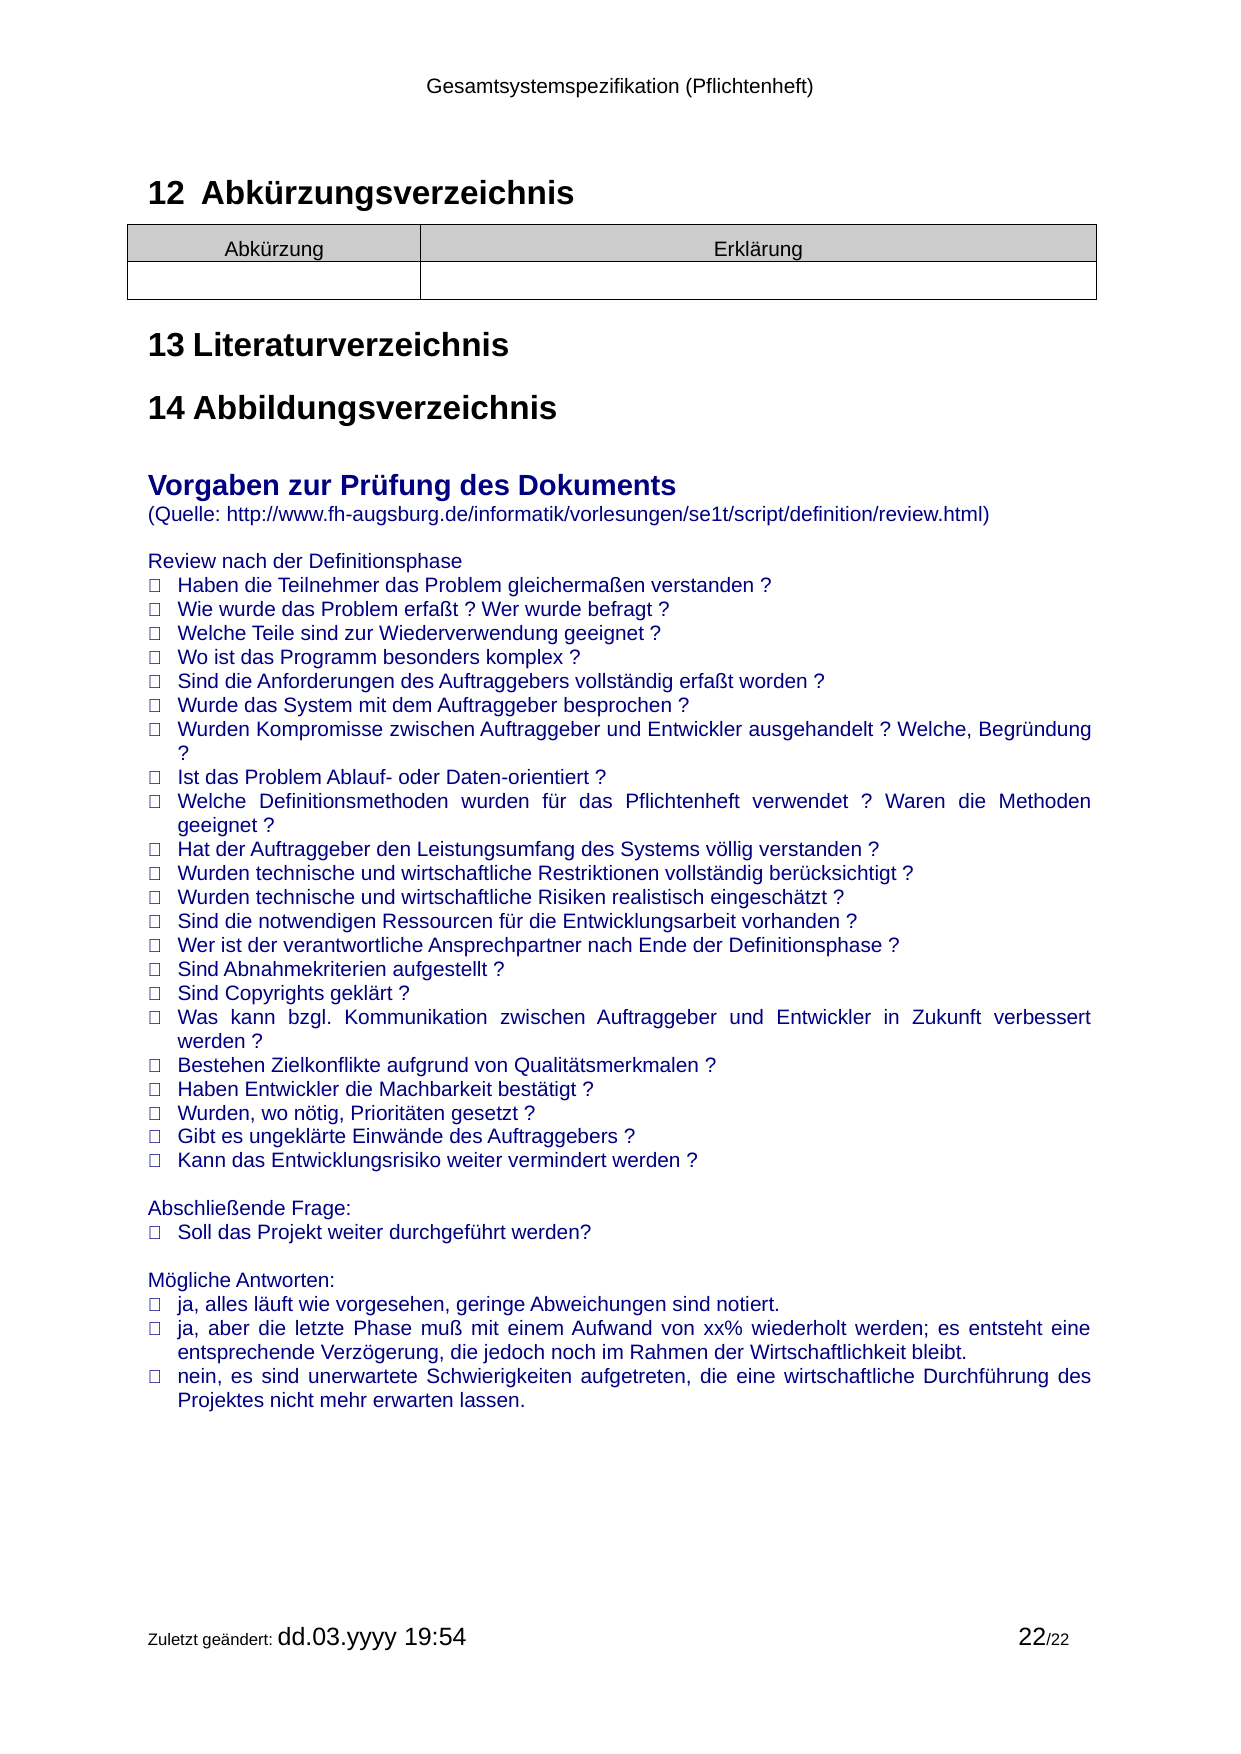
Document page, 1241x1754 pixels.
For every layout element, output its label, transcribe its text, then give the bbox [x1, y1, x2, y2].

subtitle Abkürzungsverzeichnis [148, 173, 1092, 211]
list Sind Abnahmekriterien aufgestellt ? [148, 957, 1092, 981]
list Wurde das System mit dem Auftraggeber besprochen ? [148, 693, 1092, 717]
table_header Abkürzung [128, 225, 420, 261]
text Review nach der Definitionsphase [148, 549, 1092, 573]
list Sind die notwendigen Ressourcen für die Entwicklungsarbeit vorhanden ? [148, 909, 1092, 933]
list Wie wurde das Problem erfaßt ? Wer wurde befragt ? [148, 597, 1092, 621]
text Vorgaben zur Prüfung des Dokuments [148, 468, 1092, 501]
list Wo ist das Programm besonders komplex ? [148, 645, 1092, 669]
list Bestehen Zielkonflikte aufgrund von Qualitätsmerkmalen ? [148, 1052, 1092, 1076]
list Wurden technische und wirtschaftliche Risiken realistisch eingeschätzt ? [148, 885, 1092, 909]
list Sind Copyrights geklärt ? [148, 981, 1092, 1004]
list Sind die Anforderungen des Auftraggebers vollständig erfaßt worden ? [148, 669, 1092, 693]
list Welche Definitionsmethoden wurden für das Pflichtenheft verwendet ? Waren die Methoden geeignet ? [148, 789, 1092, 837]
list Soll das Projekt weiter durchgeführt werden? [148, 1220, 1092, 1244]
list ja, alles läuft wie vorgesehen, geringe Abweichungen sind notiert. [148, 1292, 1092, 1316]
list Wer ist der verantwortliche Ansprechpartner nach Ende der Definitionsphase ? [148, 933, 1092, 957]
subtitle Abbildungsverzeichnis [148, 388, 1092, 427]
list Hat der Auftraggeber den Leistungsumfang des Systems völlig verstanden ? [148, 837, 1092, 861]
subtitle Literaturverzeichnis [148, 325, 1092, 363]
list Kann das Entwicklungsrisiko weiter vermindert werden ? [148, 1148, 1092, 1172]
text Mögliche Antworten: [148, 1268, 1092, 1292]
list Wurden Kompromisse zwischen Auftraggeber und Entwickler ausgehandelt ? Welche, Begründung ? [148, 717, 1092, 765]
list Welche Teile sind zur Wiederverwendung geeignet ? [148, 621, 1092, 645]
table_cell [421, 262, 1096, 299]
list Ist das Problem Ablauf- oder Daten-orientiert ? [148, 765, 1092, 789]
table_cell [128, 262, 420, 299]
text (Quelle: http://www.fh-augsburg.de/informatik/vorlesungen/se1t/script/definition/review.html) [148, 501, 1092, 525]
list Haben Entwickler die Machbarkeit bestätigt ? [148, 1076, 1092, 1100]
list Haben die Teilnehmer das Problem gleichermaßen verstanden ? [148, 573, 1092, 597]
list Was kann bzgl. Kommunikation zwischen Auftraggeber und Entwickler in Zukunft verbessert werden ? [148, 1004, 1092, 1052]
text Abschließende Frage: [148, 1196, 1092, 1220]
list ja, aber die letzte Phase muß mit einem Aufwand von xx% wiederholt werden; es entsteht eine entsprechende Verzögerung, die jedoch noch im Rahmen der Wirtschaftlichkeit bleibt. [148, 1316, 1092, 1364]
list nein, es sind unerwartete Schwierigkeiten aufgetreten, die eine wirtschaftliche Durchführung des Projektes nicht mehr erwarten lassen. [148, 1364, 1092, 1412]
table_header Erklärung [421, 225, 1096, 261]
list Wurden, wo nötig, Prioritäten gesetzt ? [148, 1100, 1092, 1124]
list Wurden technische und wirtschaftliche Restriktionen vollständig berücksichtigt ? [148, 861, 1092, 885]
list Gibt es ungeklärte Einwände des Auftraggebers ? [148, 1124, 1092, 1148]
